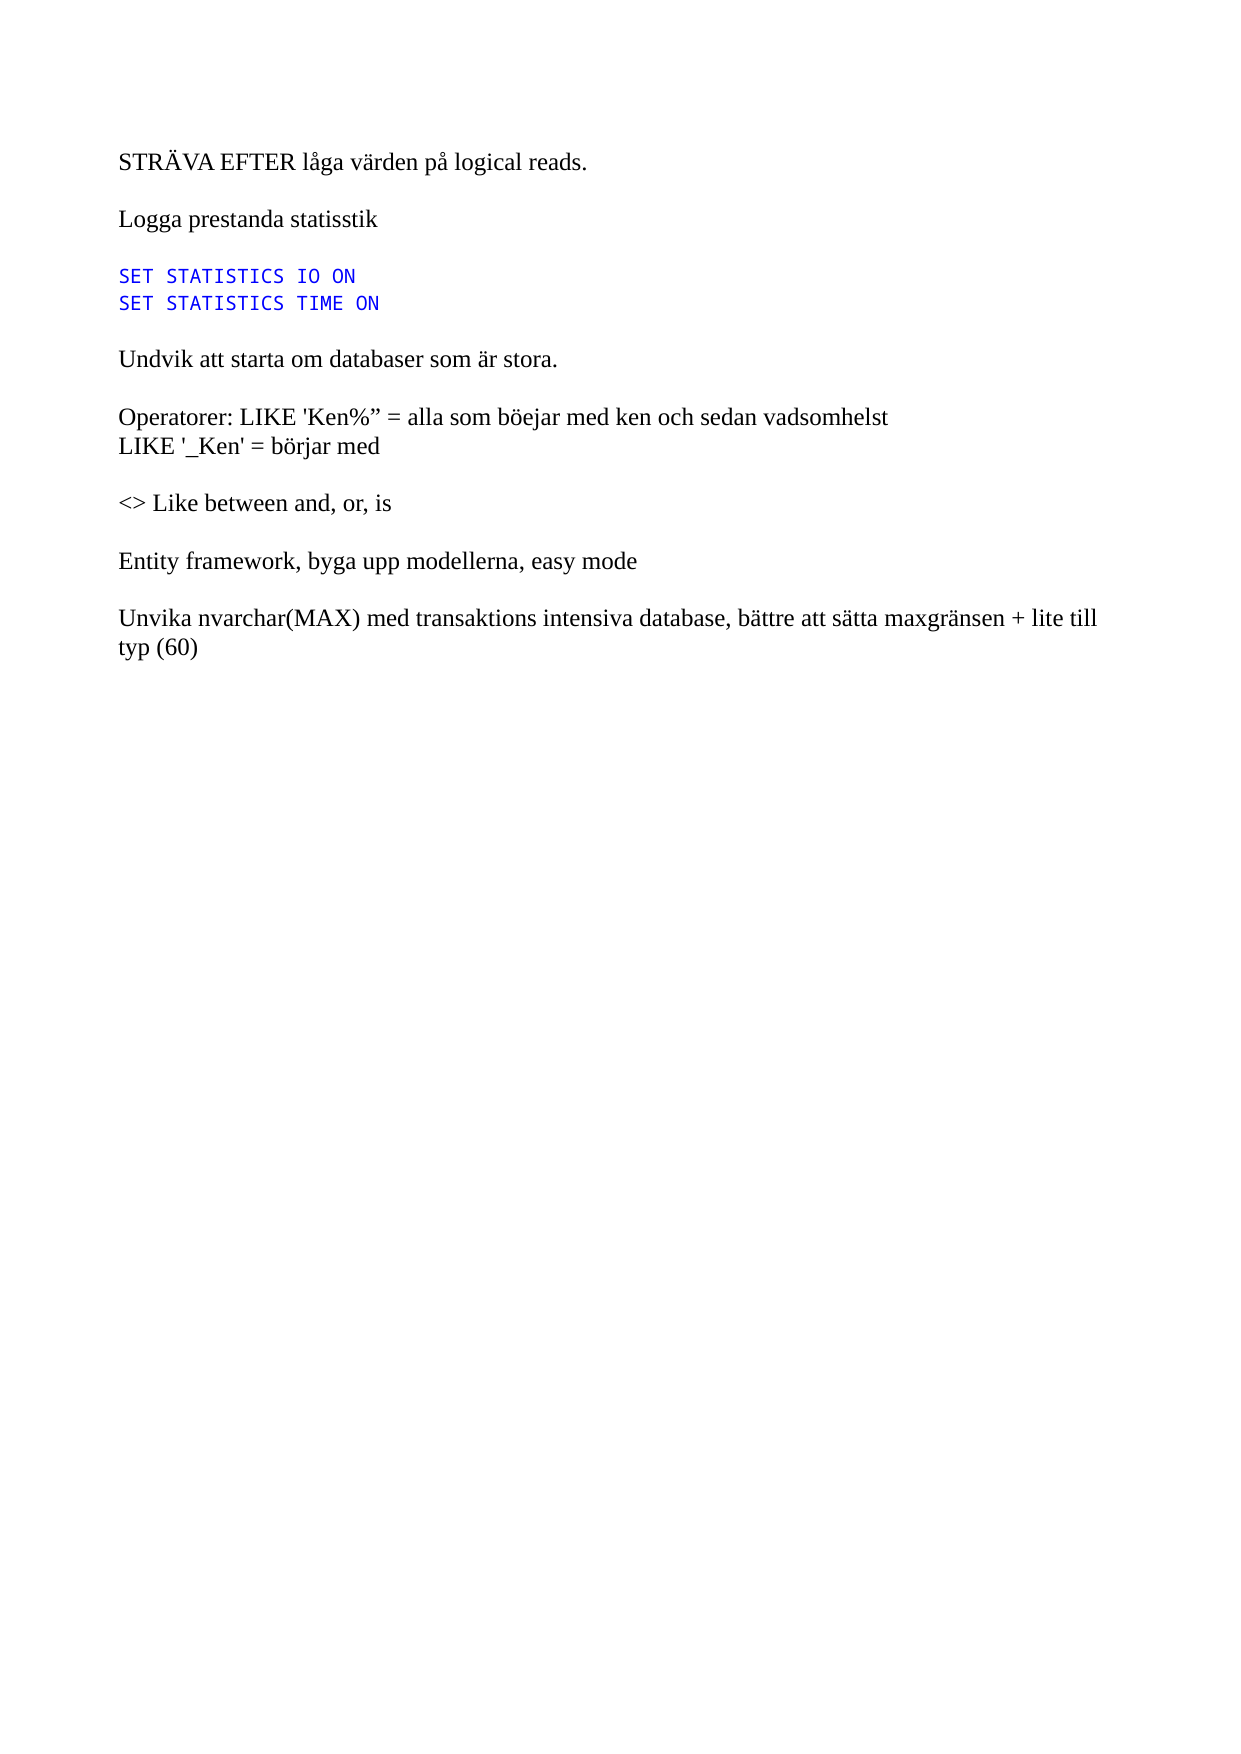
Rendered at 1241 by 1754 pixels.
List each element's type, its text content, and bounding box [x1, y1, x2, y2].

text Logga prestanda statisstik [118, 204, 1122, 233]
text STRÄVA EFTER låga värden på logical reads. [118, 147, 1122, 176]
text <> Like between and, or, is [118, 488, 1122, 517]
text SET STATISTICS IO ON [118, 262, 1122, 289]
text Entity framework, byga upp modellerna, easy mode [118, 546, 1122, 574]
text Undvik att starta om databaser som är stora. [118, 344, 1122, 373]
text SET STATISTICS TIME ON [118, 289, 1122, 316]
text Operatorer: LIKE 'Ken%” = alla som böejar med ken och sedan vadsomhelst [118, 402, 1122, 431]
text LIKE '_Ken' = börjar med [118, 431, 1122, 459]
text Unvika nvarchar(MAX) med transaktions intensiva database, bättre att sätta maxgränsen + lite till typ (60) [118, 603, 1122, 661]
